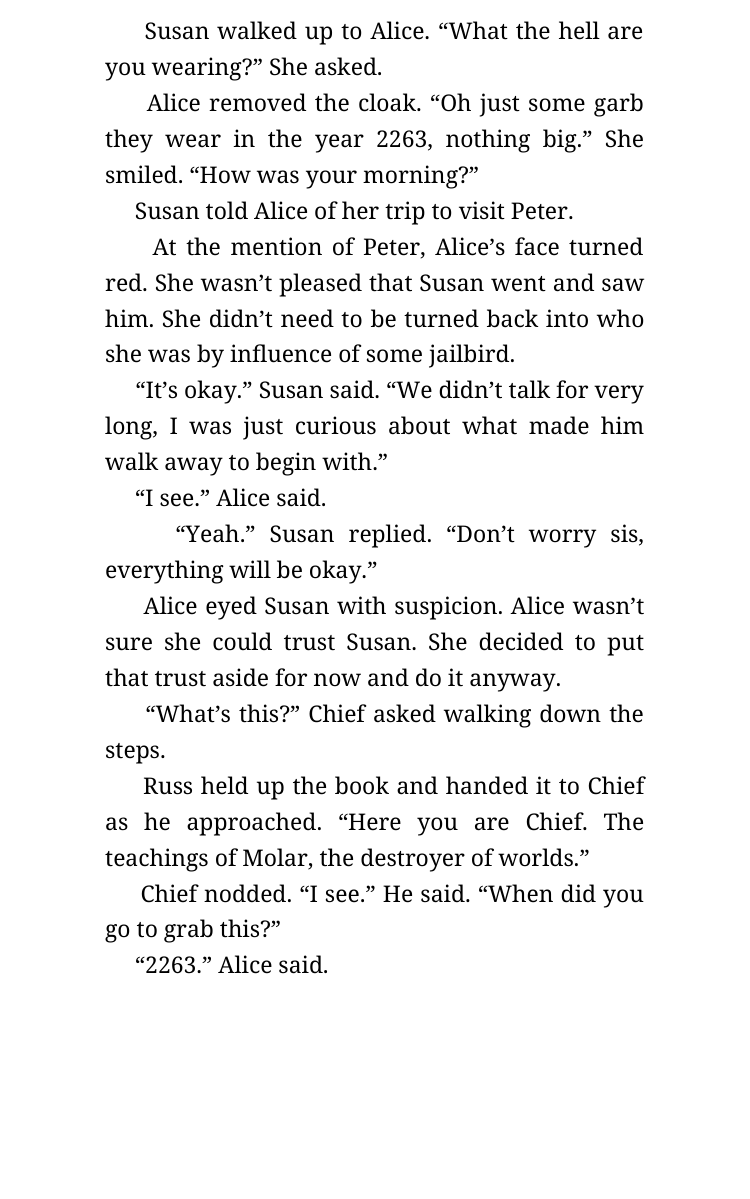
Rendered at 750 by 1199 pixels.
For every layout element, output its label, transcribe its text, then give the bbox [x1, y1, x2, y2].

text Alice eyed Susan with suspicion. Alice wasn’t sure she could trust Susan. She decided to put that trust aside for now and do it anyway. [105, 590, 645, 693]
text At the mention of Peter, Alice’s face turned red. She wasn’t pleased that Susan went and saw him. She didn’t need to be turned back into who she was by influence of some jailbird. [105, 231, 645, 370]
text Susan told Alice of her trip to visit Peter. [105, 195, 645, 226]
text “I see.” Alice said. [105, 482, 645, 513]
text “2263.” Alice said. [105, 949, 645, 981]
text Russ held up the book and handed it to Chief as he approached. “Here you are Chief. The teachings of Molar, the destroyer of worlds.” [105, 770, 645, 873]
text Susan walked up to Alice. “What the hell are you wearing?” She asked. [105, 15, 645, 82]
text “Yeah.” Susan replied. “Don’t worry sis, everything will be okay.” [105, 518, 645, 585]
text Alice removed the cloak. “Oh just some garb they wear in the year 2263, nothing big.” She smiled. “How was your morning?” [105, 87, 645, 190]
text “It’s okay.” Susan said. “We didn’t talk for very long, I was just curious about what made him walk away to begin with.” [105, 374, 645, 477]
text Chief nodded. “I see.” He said. “When did you go to grab this?” [105, 877, 645, 945]
text “What’s this?” Chief asked walking down the steps. [105, 698, 645, 765]
